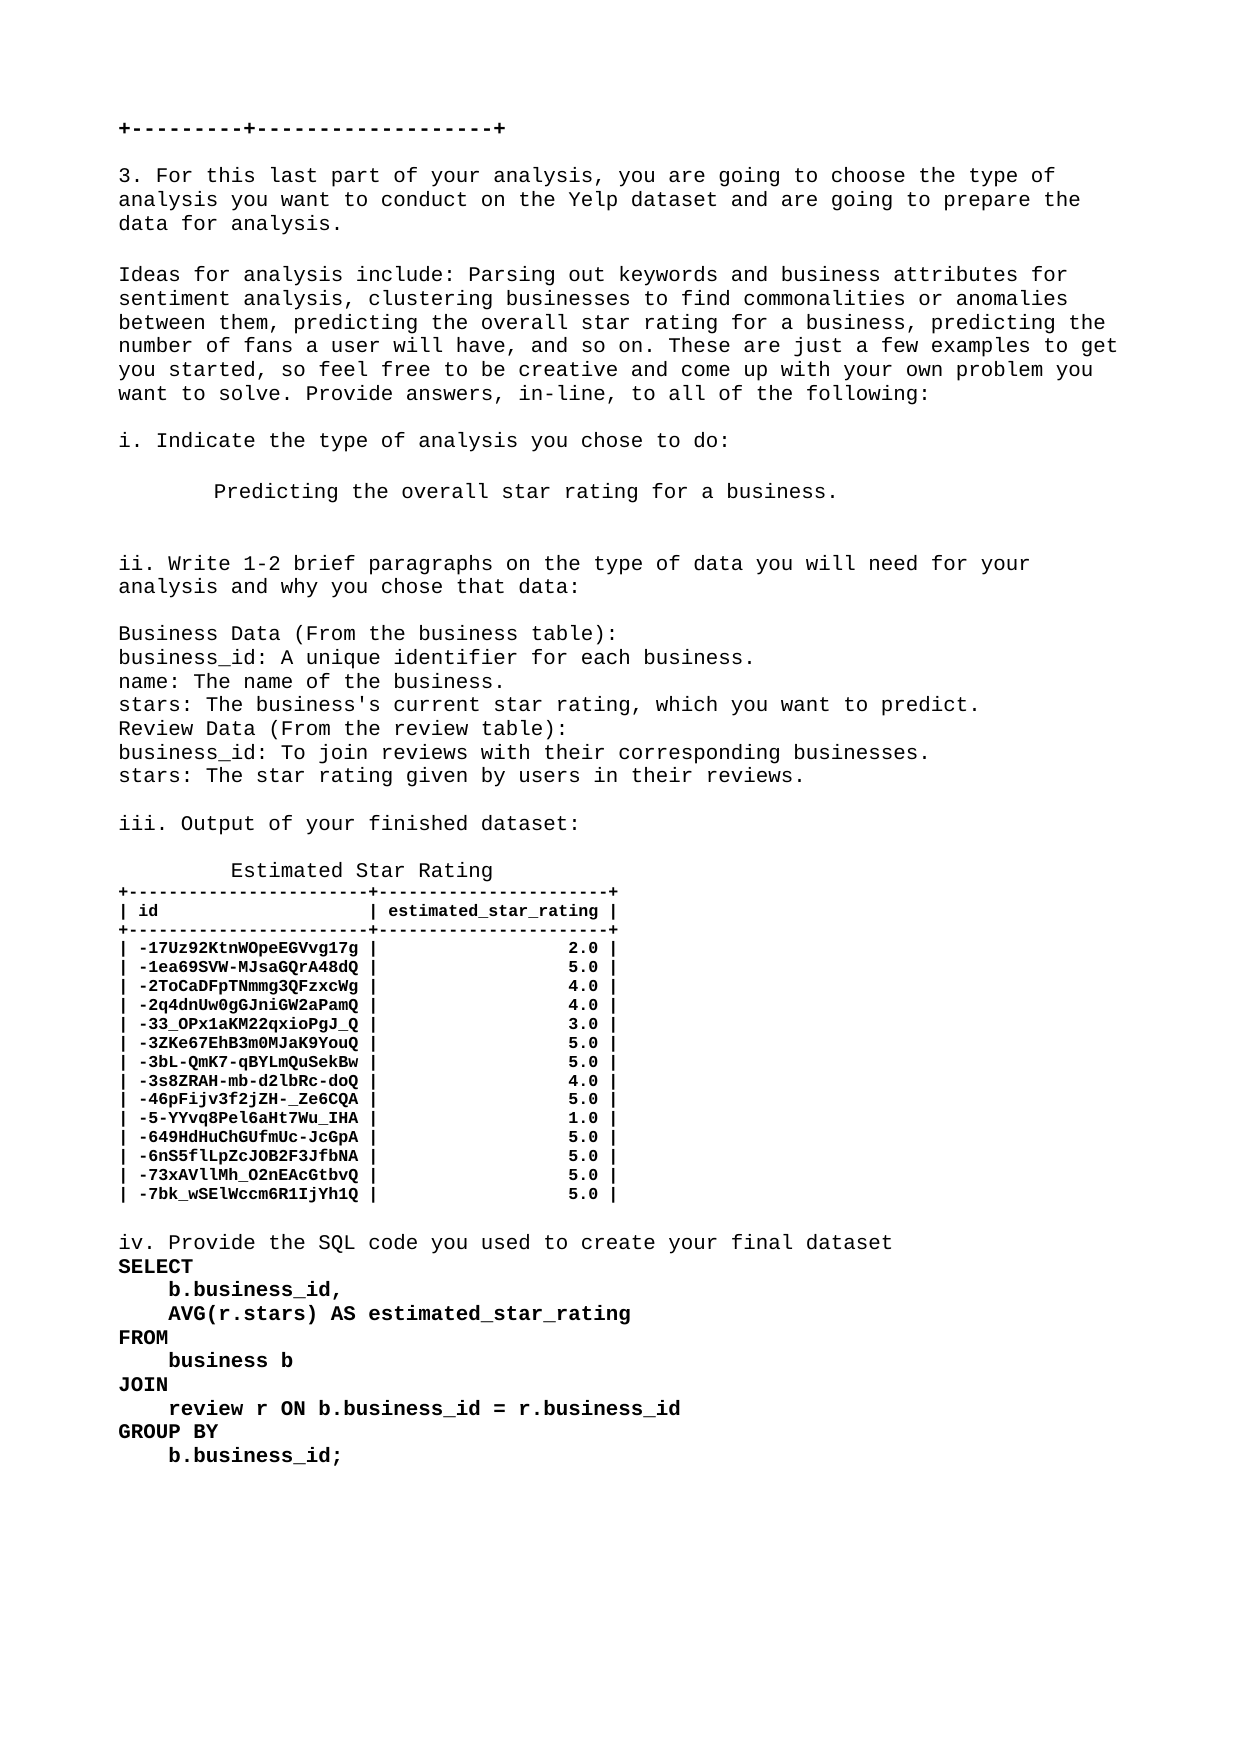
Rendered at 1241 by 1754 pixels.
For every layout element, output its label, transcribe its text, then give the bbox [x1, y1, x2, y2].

text | -1ea69SVW-MJsaGQrA48dQ | 5.0 | [118, 959, 1122, 978]
text iii. Output of your finished dataset: [118, 813, 1122, 836]
text Business Data (From the business table): [118, 623, 1122, 647]
text | -6nS5flLpZcJOB2F3JfbNA | 5.0 | [118, 1147, 1122, 1166]
text Estimated Star Rating [118, 860, 1122, 883]
text | -46pFijv3f2jZH-_Ze6CQA | 5.0 | [118, 1091, 1122, 1110]
text GROUP BY [118, 1421, 1122, 1445]
text | -2ToCaDFpTNmmg3QFzxcWg | 4.0 | [118, 978, 1122, 997]
text iv. Provide the SQL code you used to create your final dataset [118, 1232, 1122, 1256]
text FROM [118, 1327, 1122, 1350]
text 3. For this last part of your analysis, you are going to choose the type of analysis you want to conduct on the Yelp dataset and are going to prepare the data for analysis. [118, 165, 1122, 236]
text business_id: A unique identifier for each business. [118, 647, 1122, 671]
text | -73xAVllMh_O2nEAcGtbvQ | 5.0 | [118, 1166, 1122, 1185]
text stars: The star rating given by users in their reviews. [118, 765, 1122, 789]
text JOIN [118, 1374, 1122, 1398]
text | id | estimated_star_rating | [118, 902, 1122, 921]
text Predicting the overall star rating for a business. [118, 482, 1122, 505]
text | -5-YYvq8Pel6aHt7Wu_IHA | 1.0 | [118, 1110, 1122, 1129]
text | -3ZKe67EhB3m0MJaK9YouQ | 5.0 | [118, 1034, 1122, 1053]
text i. Indicate the type of analysis you chose to do: [118, 430, 1122, 453]
text | -33_OPx1aKM22qxioPgJ_Q | 3.0 | [118, 1016, 1122, 1034]
text AVG(r.stars) AS estimated_star_rating [118, 1303, 1122, 1327]
text stars: The business's current star rating, which you want to predict. [118, 694, 1122, 718]
text | -3s8ZRAH-mb-d2lbRc-doQ | 4.0 | [118, 1072, 1122, 1091]
text Ideas for analysis include: Parsing out keywords and business attributes for sentiment analysis, clustering businesses to find commonalities or anomalies between them, predicting the overall star rating for a business, predicting the number of fans a user will have, and so on. These are just a few examples to get you started, so feel free to be creative and come up with your own problem you want to solve. Provide answers, in-line, to all of the following: [118, 264, 1122, 406]
text business b [118, 1350, 1122, 1374]
text | -649HdHuChGUfmUc-JcGpA | 5.0 | [118, 1129, 1122, 1147]
text b.business_id; [118, 1445, 1122, 1468]
text name: The name of the business. [118, 671, 1122, 694]
text b.business_id, [118, 1279, 1122, 1303]
text | -3bL-QmK7-qBYLmQuSekBw | 5.0 | [118, 1053, 1122, 1072]
text +------------------------+-----------------------+ [118, 921, 1122, 940]
text | -2q4dnUw0gGJniGW2aPamQ | 4.0 | [118, 997, 1122, 1016]
text | -17Uz92KtnWOpeEGVvg17g | 2.0 | [118, 940, 1122, 959]
text business_id: To join reviews with their corresponding businesses. [118, 742, 1122, 765]
text ii. Write 1-2 brief paragraphs on the type of data you will need for your analysis and why you chose that data: [118, 552, 1122, 600]
text Review Data (From the review table): [118, 718, 1122, 742]
text +------------------------+-----------------------+ [118, 883, 1122, 902]
text | -7bk_wSElWccm6R1IjYh1Q | 5.0 | [118, 1185, 1122, 1204]
text SELECT [118, 1256, 1122, 1279]
text review r ON b.business_id = r.business_id [118, 1398, 1122, 1421]
text +---------+-------------------+ [118, 118, 1122, 142]
